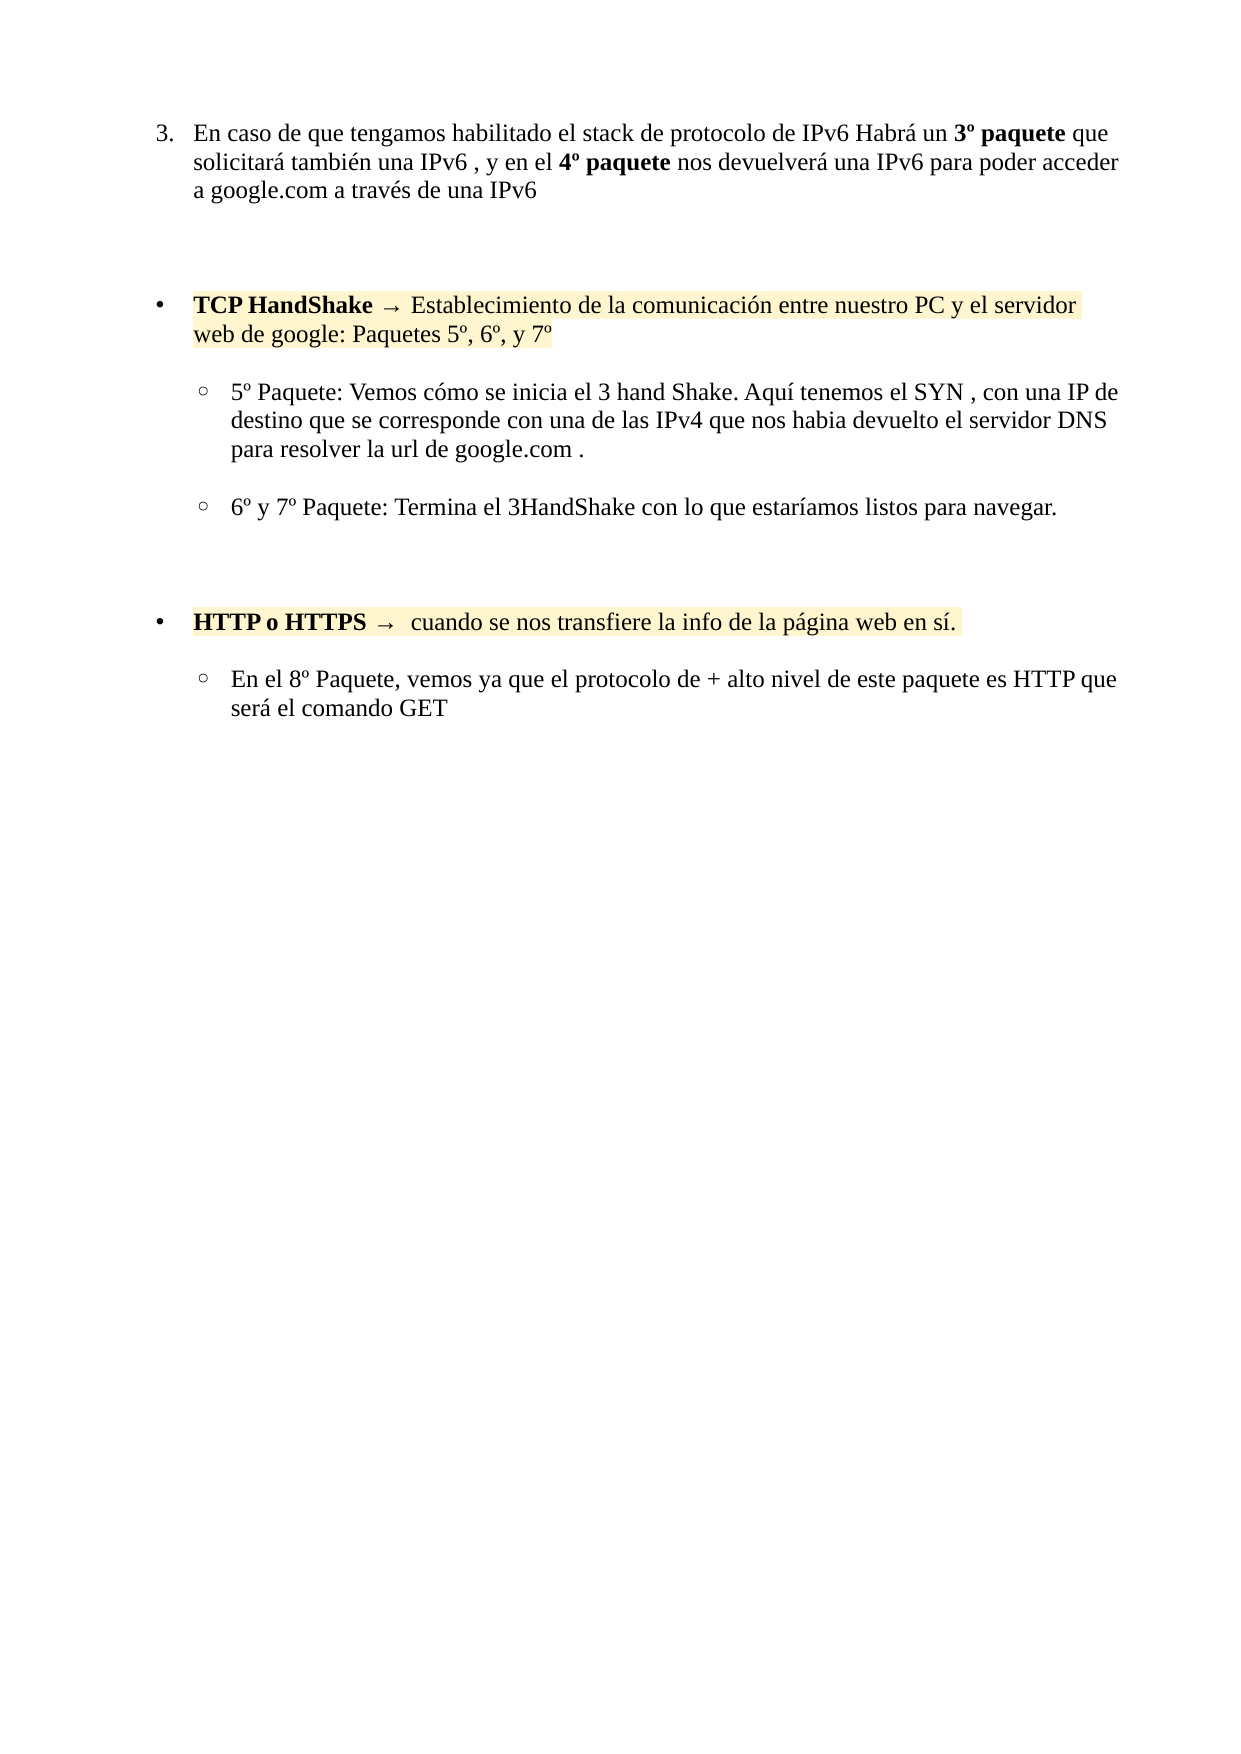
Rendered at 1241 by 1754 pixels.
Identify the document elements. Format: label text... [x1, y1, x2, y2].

list TCP HandShake → Establecimiento de la comunicación entre nuestro PC y el servidor web de google: Paquetes 5º, 6º, y 7º [156, 291, 1122, 348]
list En caso de que tengamos habilitado el stack de protocolo de IPv6 Habrá un 3º paquete que solicitará también una IPv6 , y en el 4º paquete nos devuelverá una IPv6 para poder acceder a google.com a través de una IPv6 [156, 118, 1122, 204]
list 6º y 7º Paquete: Termina el 3HandShake con lo que estaríamos listos para navegar. [193, 492, 1122, 521]
list HTTP o HTTPS → cuando se nos transfiere la info de la página web en sí. [156, 607, 1122, 636]
list En el 8º Paquete, vemos ya que el protocolo de + alto nivel de este paquete es HTTP que será el comando GET [193, 664, 1122, 722]
list 5º Paquete: Vemos cómo se inicia el 3 hand Shake. Aquí tenemos el SYN , con una IP de destino que se corresponde con una de las IPv4 que nos habia devuelto el servidor DNS para resolver la url de google.com . [193, 377, 1122, 463]
